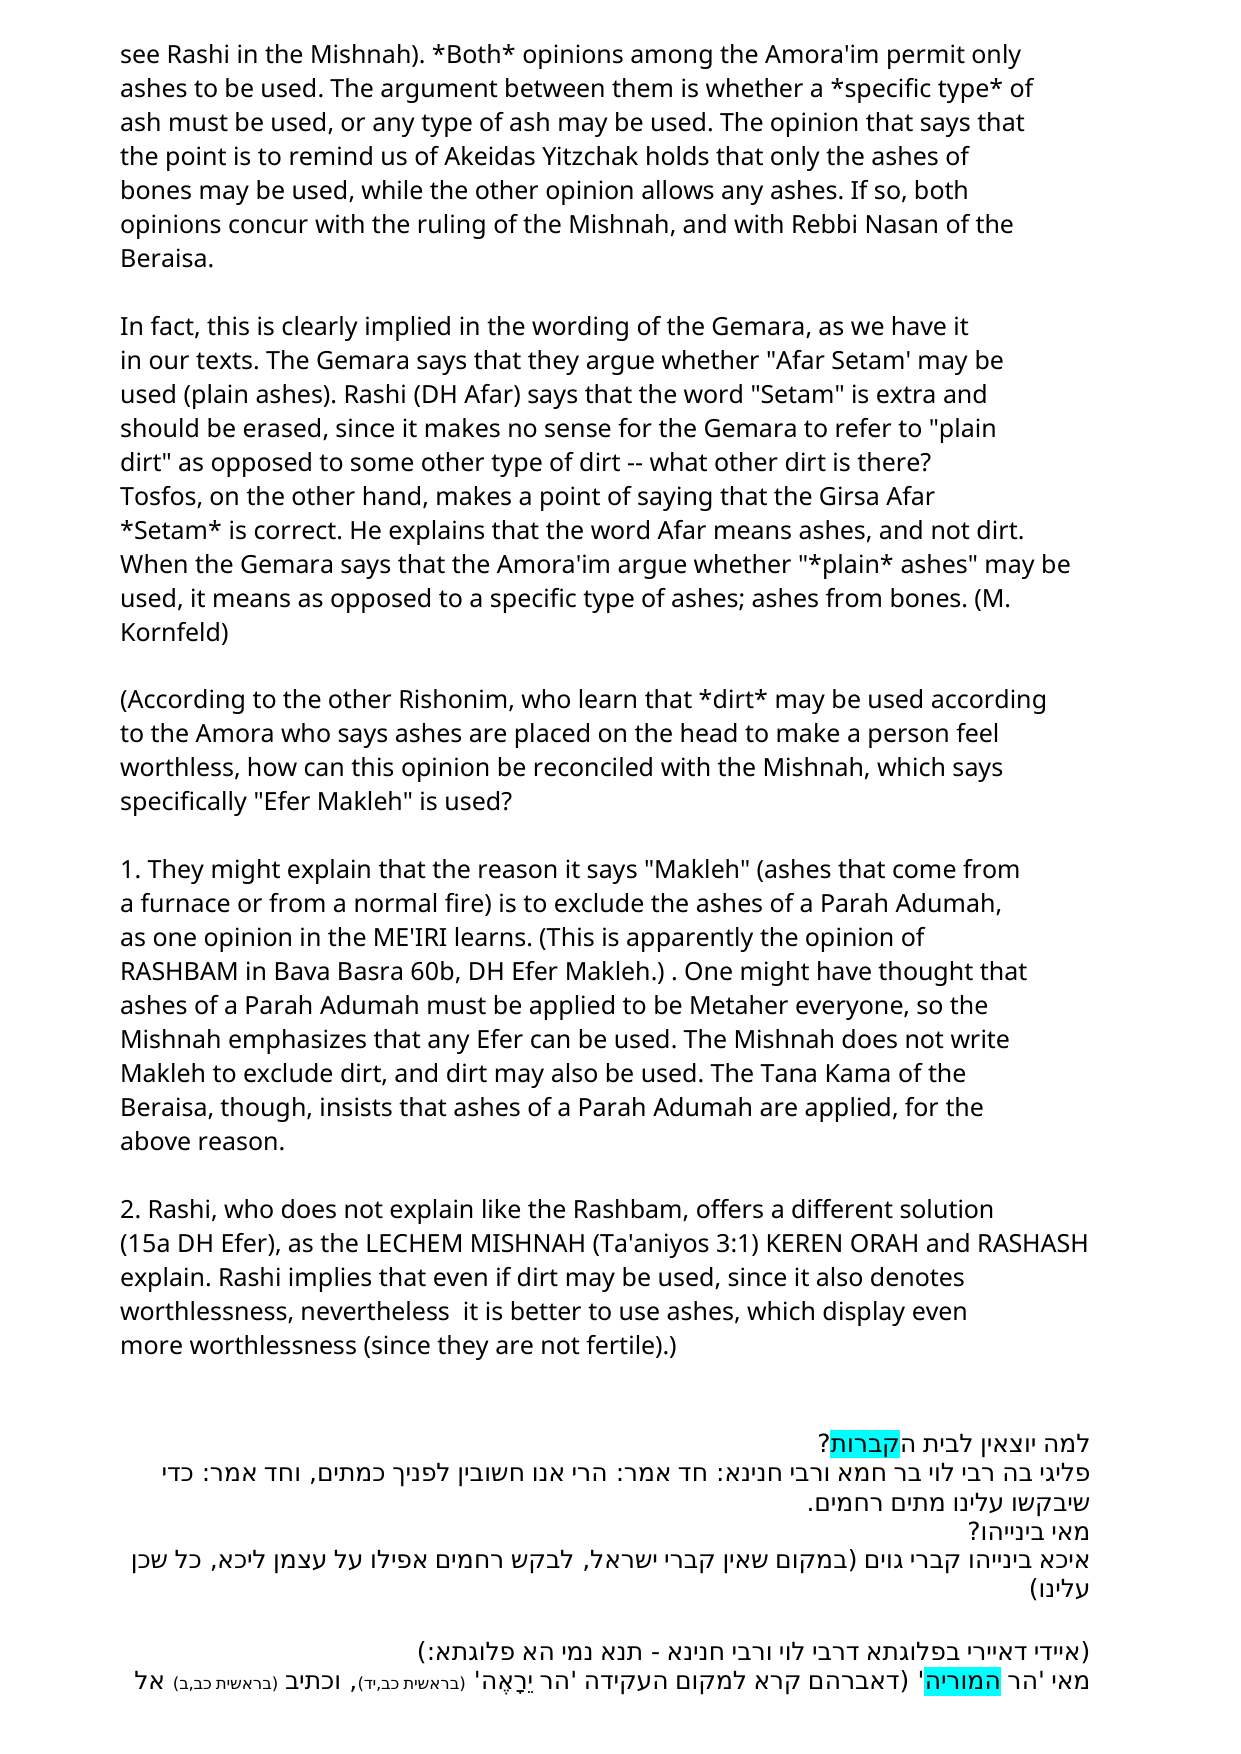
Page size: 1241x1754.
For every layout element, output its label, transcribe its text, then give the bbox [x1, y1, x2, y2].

text When the Gemara says that the Amora'im argue whether "*plain* ashes" may be [120, 547, 1090, 581]
text see Rashi in the Mishnah). *Both* opinions among the Amora'im permit only [120, 37, 1090, 71]
text ashes to be used. The argument between them is whether a *specific type* of [120, 71, 1090, 105]
text opinions concur with the ruling of the Mishnah, and with Rebbi Nasan of the [120, 207, 1090, 241]
text the point is to remind us of Akeidas Yitzchak holds that only the ashes of [120, 139, 1090, 173]
text as one opinion in the ME'IRI learns. (This is apparently the opinion of [120, 920, 1090, 954]
text (15a DH Efer), as the LECHEM MISHNAH (Ta'aniyos 3:1) KEREN ORAH and RASHASH [120, 1226, 1090, 1260]
text איכא בינייהו קברי גוים (במקום שאין קברי ישראל, לבקש רחמים אפילו על עצמן ליכא, כל שכן עלינו) [120, 1546, 1090, 1604]
text Mishnah emphasizes that any Efer can be used. The Mishnah does not write [120, 1022, 1090, 1056]
text מאי 'הר המוריה' (דאברהם קרא למקום העקידה 'הר יֵרָאֶה' (בראשית כב,יד), וכתיב (בראשית כב,ב) אל [120, 1667, 1090, 1696]
text (According to the other Rishonim, who learn that *dirt* may be used according [120, 682, 1090, 716]
text ash must be used, or any type of ash may be used. The opinion that says that [120, 105, 1090, 139]
text למה יוצאין לבית הקברות? [120, 1429, 1090, 1458]
text 1. They might explain that the reason it says "Makleh" (ashes that come from [120, 852, 1090, 886]
text *Setam* is correct. He explains that the word Afar means ashes, and not dirt. [120, 513, 1090, 547]
text מאי בינייהו? [120, 1517, 1090, 1546]
text more worthlessness (since they are not fertile).) [120, 1328, 1090, 1362]
text explain. Rashi implies that even if dirt may be used, since it also denotes [120, 1260, 1090, 1294]
text specifically "Efer Makleh" is used? [120, 784, 1090, 818]
text used, it means as opposed to a specific type of ashes; ashes from bones. (M. [120, 581, 1090, 614]
text above reason. [120, 1124, 1090, 1158]
text ashes of a Parah Adumah must be applied to be Metaher everyone, so the [120, 988, 1090, 1022]
text worthlessness, nevertheless it is better to use ashes, which display even [120, 1294, 1090, 1328]
text Beraisa, though, insists that ashes of a Parah Adumah are applied, for the [120, 1090, 1090, 1124]
text in our texts. The Gemara says that they argue whether "Afar Setam' may be [120, 343, 1090, 377]
text Makleh to exclude dirt, and dirt may also be used. The Tana Kama of the [120, 1056, 1090, 1090]
text 2. Rashi, who does not explain like the Rashbam, offers a different solution [120, 1192, 1090, 1226]
text to the Amora who says ashes are placed on the head to make a person feel [120, 716, 1090, 750]
text Kornfeld) [120, 614, 1090, 648]
text פליגי בה רבי לוי בר חמא ורבי חנינא: חד אמר: הרי אנו חשובין לפניך כמתים, וחד אמר: כדי שיבקשו עלינו מתים רחמים. [120, 1458, 1090, 1517]
text should be erased, since it makes no sense for the Gemara to refer to "plain [120, 411, 1090, 445]
text (איידי דאיירי בפלוגתא דרבי לוי ורבי חנינא - תנא נמי הא פלוגתא:) [120, 1638, 1090, 1667]
text RASHBAM in Bava Basra 60b, DH Efer Makleh.) . One might have thought that [120, 954, 1090, 988]
text used (plain ashes). Rashi (DH Afar) says that the word "Setam" is extra and [120, 377, 1090, 411]
text Beraisa. [120, 241, 1090, 275]
text bones may be used, while the other opinion allows any ashes. If so, both [120, 173, 1090, 207]
text worthless, how can this opinion be reconciled with the Mishnah, which says [120, 750, 1090, 784]
text dirt" as opposed to some other type of dirt -- what other dirt is there? [120, 445, 1090, 479]
text In fact, this is clearly implied in the wording of the Gemara, as we have it [120, 309, 1090, 343]
text Tosfos, on the other hand, makes a point of saying that the Girsa Afar [120, 479, 1090, 513]
text a furnace or from a normal fire) is to exclude the ashes of a Parah Adumah, [120, 886, 1090, 920]
